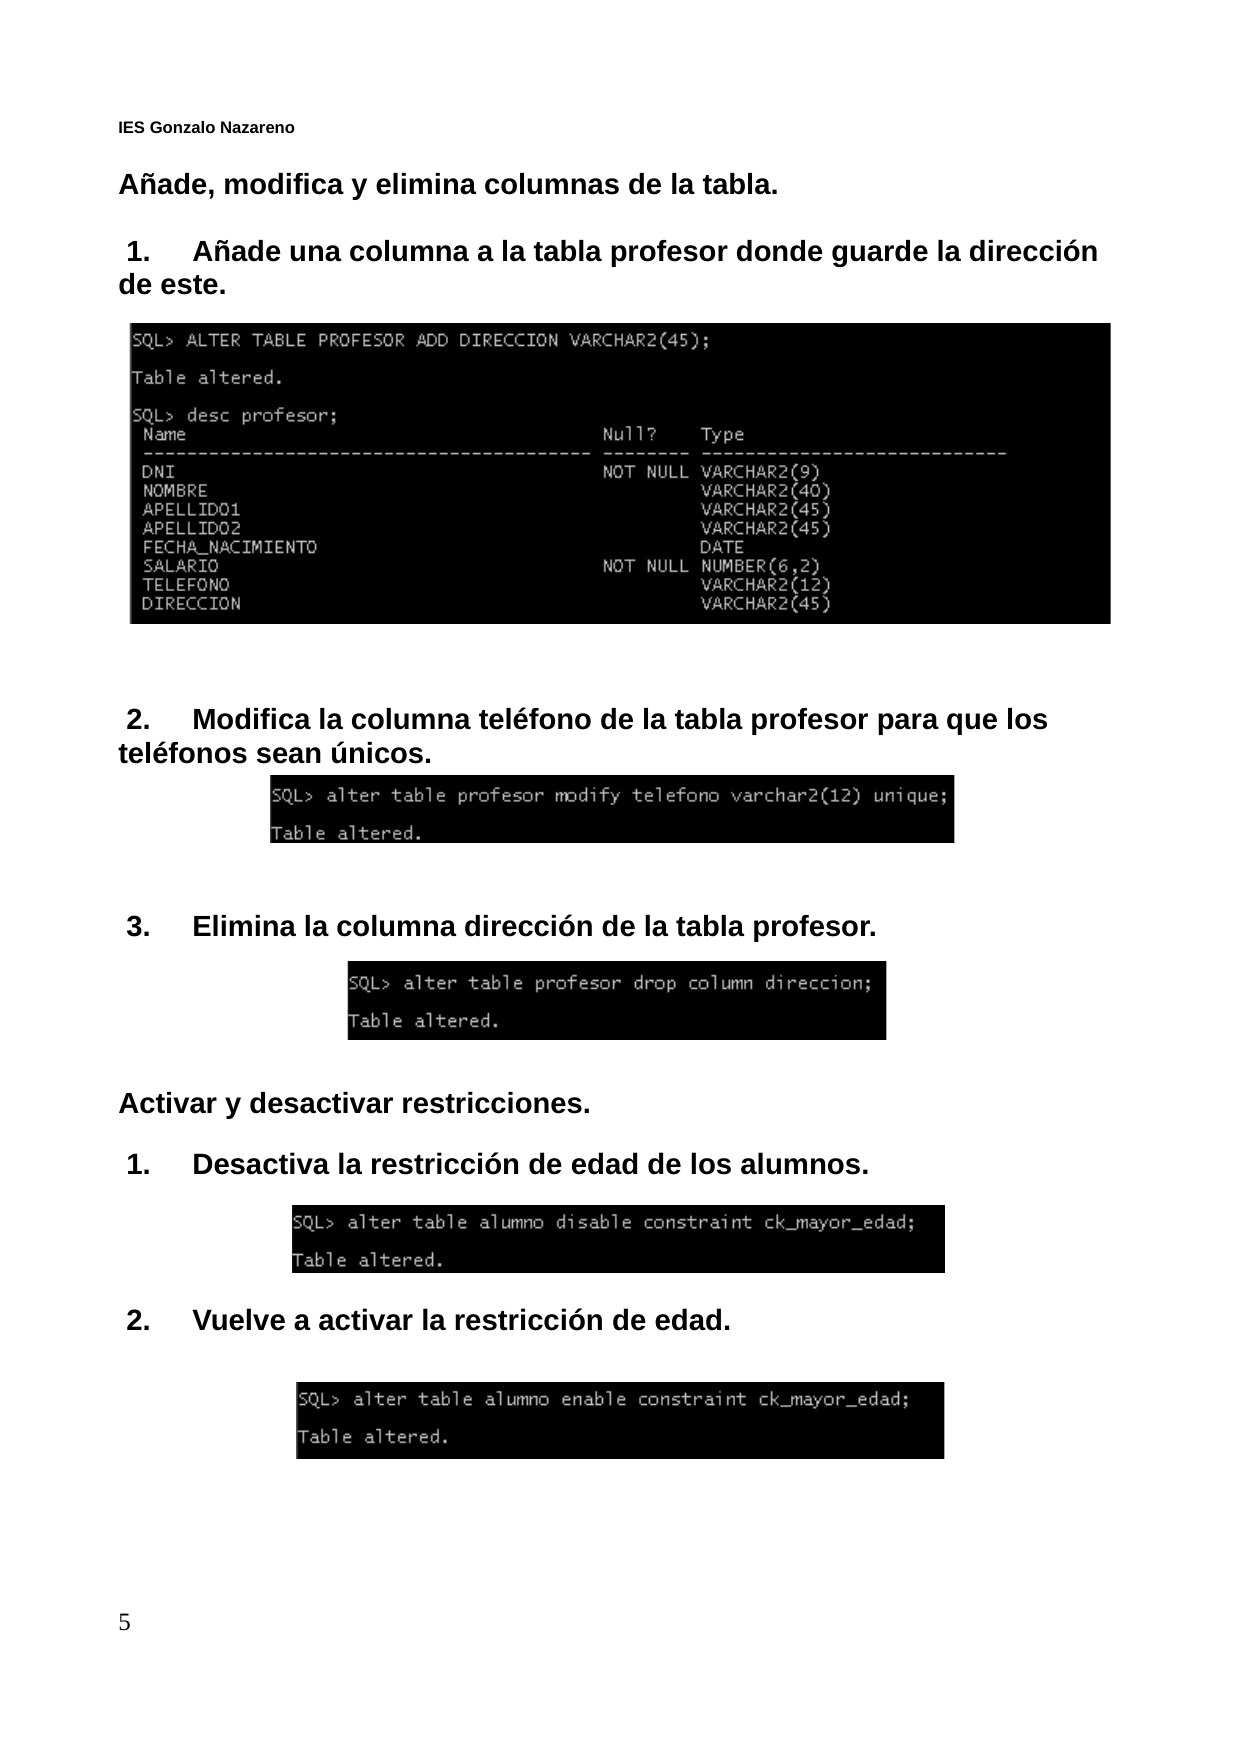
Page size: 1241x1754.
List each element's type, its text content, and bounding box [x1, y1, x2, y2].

subtitle Añade, modifica y elimina columnas de la tabla. [118, 167, 1122, 200]
subtitle Añade una columna a la tabla profesor donde guarde la dirección de este. [118, 234, 1122, 301]
subtitle Elimina la columna dirección de la tabla profesor. [118, 909, 1122, 943]
picture [129, 323, 1111, 624]
picture [270, 775, 955, 843]
subtitle Vuelve a activar la restricción de edad. [118, 1303, 1122, 1337]
picture [292, 1205, 945, 1273]
subtitle Activar y desactivar restricciones. [118, 1086, 1122, 1120]
picture [296, 1382, 945, 1459]
subtitle Modifica la columna teléfono de la tabla profesor para que los teléfonos sean únicos. [118, 702, 1122, 769]
picture [347, 961, 887, 1040]
subtitle Desactiva la restricción de edad de los alumnos. [118, 1147, 1122, 1181]
